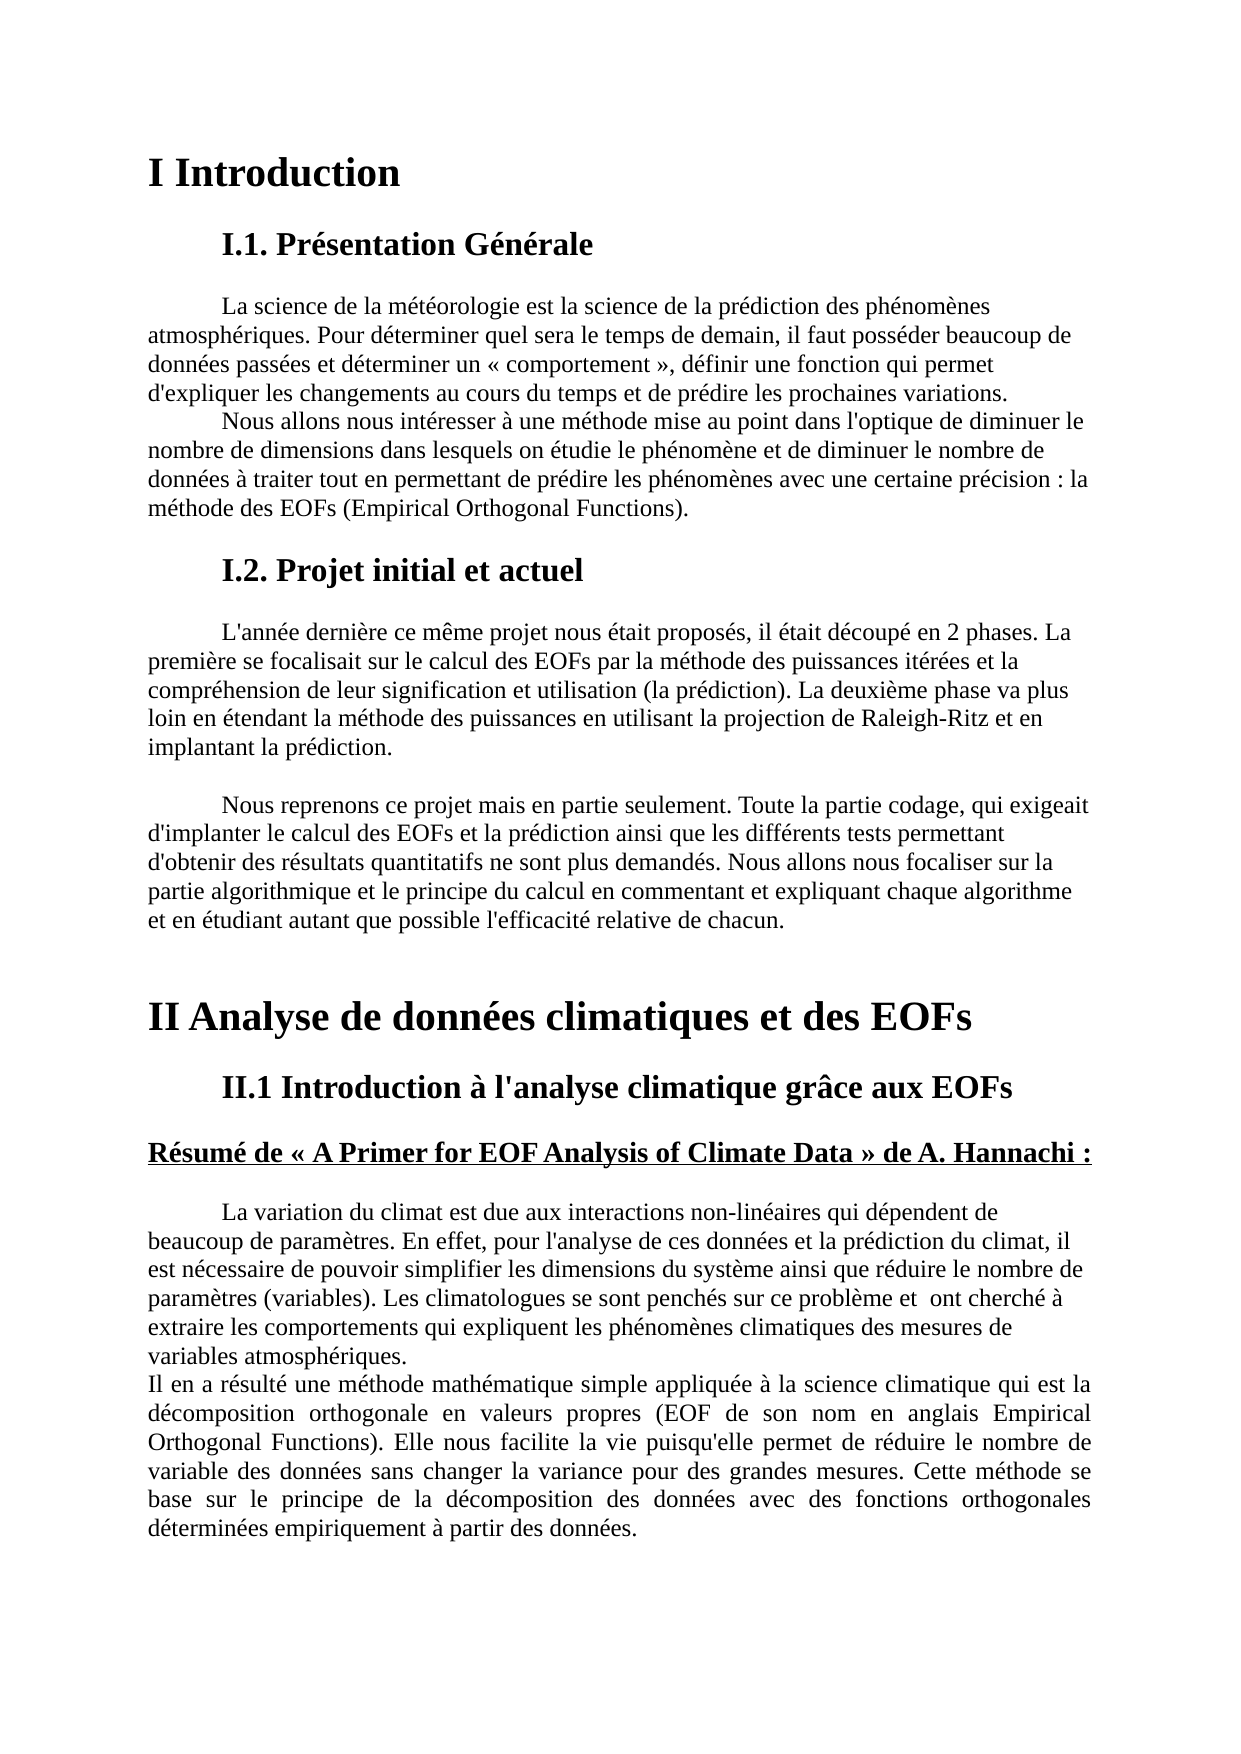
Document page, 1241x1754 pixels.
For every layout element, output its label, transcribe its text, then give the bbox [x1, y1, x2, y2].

text Il en a résulté une méthode mathématique simple appliquée à la science climatique qui est la décomposition orthogonale en valeurs propres (EOF de son nom en anglais Empirical Orthogonal Functions). Elle nous facilite la vie puisqu'elle permet de réduire le nombre de variable des données sans changer la variance pour des grandes mesures. Cette méthode se base sur le principe de la décomposition des données avec des fonctions orthogonales déterminées empiriquement à partir des données. [148, 1369, 1093, 1542]
text I.1. Présentation Générale [148, 224, 1093, 263]
text La science de la météorologie est la science de la prédiction des phénomènes atmosphériques. Pour déterminer quel sera le temps de demain, il faut posséder beaucoup de données passées et déterminer un « comportement », définir une fonction qui permet d'expliquer les changements au cours du temps et de prédire les prochaines variations. [148, 291, 1093, 406]
text Résumé de « A Primer for EOF Analysis of Climate Data » de A. Hannachi : [148, 1135, 1093, 1168]
text II.1 Introduction à l'analyse climatique grâce aux EOFs [148, 1068, 1093, 1106]
text Nous allons nous intéresser à une méthode mise au point dans l'optique de diminuer le nombre de dimensions dans lesquels on étudie le phénomène et de diminuer le nombre de données à traiter tout en permettant de prédire les phénomènes avec une certaine précision : la méthode des EOFs (Empirical Orthogonal Functions). [148, 406, 1093, 521]
text I.2. Projet initial et actuel [148, 550, 1093, 588]
text L'année dernière ce même projet nous était proposés, il était découpé en 2 phases. La première se focalisait sur le calcul des EOFs par la méthode des puissances itérées et la compréhension de leur signification et utilisation (la prédiction). La deuxième phase va plus loin en étendant la méthode des puissances en utilisant la projection de Raleigh-Ritz et en implantant la prédiction. [148, 617, 1093, 761]
text Nous reprenons ce projet mais en partie seulement. Toute la partie codage, qui exigeait d'implanter le calcul des EOFs et la prédiction ainsi que les différents tests permettant d'obtenir des résultats quantitatifs ne sont plus demandés. Nous allons nous focaliser sur la partie algorithmique et le principe du calcul en commentant et expliquant chaque algorithme et en étudiant autant que possible l'efficacité relative de chacun. [148, 790, 1093, 933]
text II Analyse de données climatiques et des EOFs [148, 991, 1093, 1039]
text La variation du climat est due aux interactions non-linéaires qui dépendent de beaucoup de paramètres. En effet, pour l'analyse de ces données et la prédiction du climat, il est nécessaire de pouvoir simplifier les dimensions du système ainsi que réduire le nombre de paramètres (variables). Les climatologues se sont penchés sur ce problème et ont cherché à extraire les comportements qui expliquent les phénomènes climatiques des mesures de variables atmosphériques. [148, 1197, 1093, 1369]
text I Introduction [148, 148, 1093, 196]
